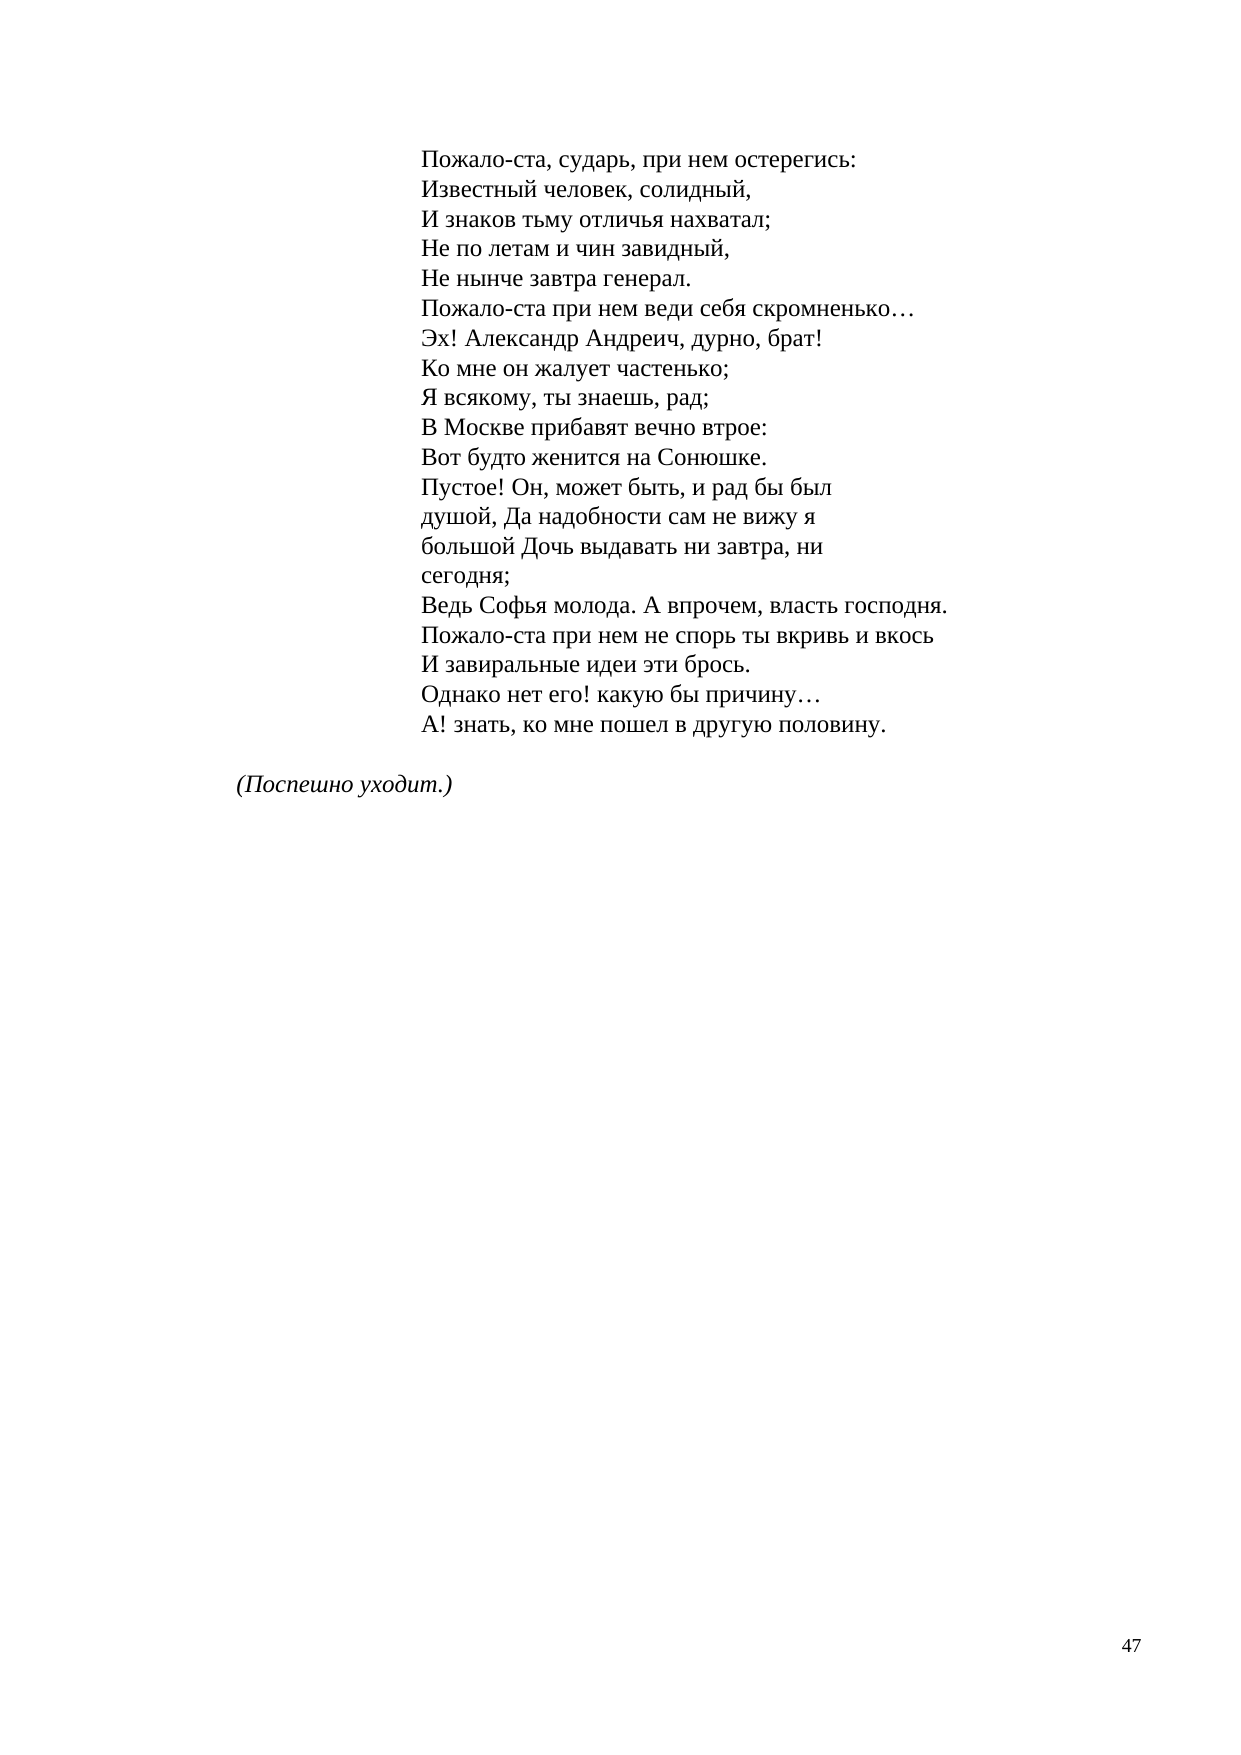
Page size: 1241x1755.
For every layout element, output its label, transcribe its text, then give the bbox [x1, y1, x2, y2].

text Пожало-ста при нем веди себя скромненько… Эх! Александр Андреич, дурно, брат! [421, 293, 946, 352]
text В Москве прибавят вечно втрое: [421, 412, 1168, 441]
text Вот будто женится на Сонюшке. Пустое! Он, может быть, и рад бы был душой, Да надобности сам не вижу я большой Дочь выдавать ни завтра, ни сегодня; [421, 442, 857, 589]
text Пожало-ста, сударь, при нем остерегись: Известный человек, солидный, [421, 144, 893, 203]
text А! знать, ко мне пошел в другую половину. [421, 709, 1168, 738]
text И знаков тьму отличья нахватал; Не по летам и чин завидный, [421, 204, 784, 262]
text Однако нет его! какую бы причину… [421, 679, 1168, 708]
text Ко мне он жалует частенько; Я всякому, ты знаешь, рад; [421, 353, 733, 411]
text (Поспешно уходит.) [236, 769, 1168, 798]
text Не нынче завтра генерал. [421, 263, 1168, 292]
text Ведь Софья молода. А впрочем, власть господня. Пожало-ста при нем не спорь ты вкривь и вкось И завиральные идеи эти брось. [421, 590, 949, 678]
